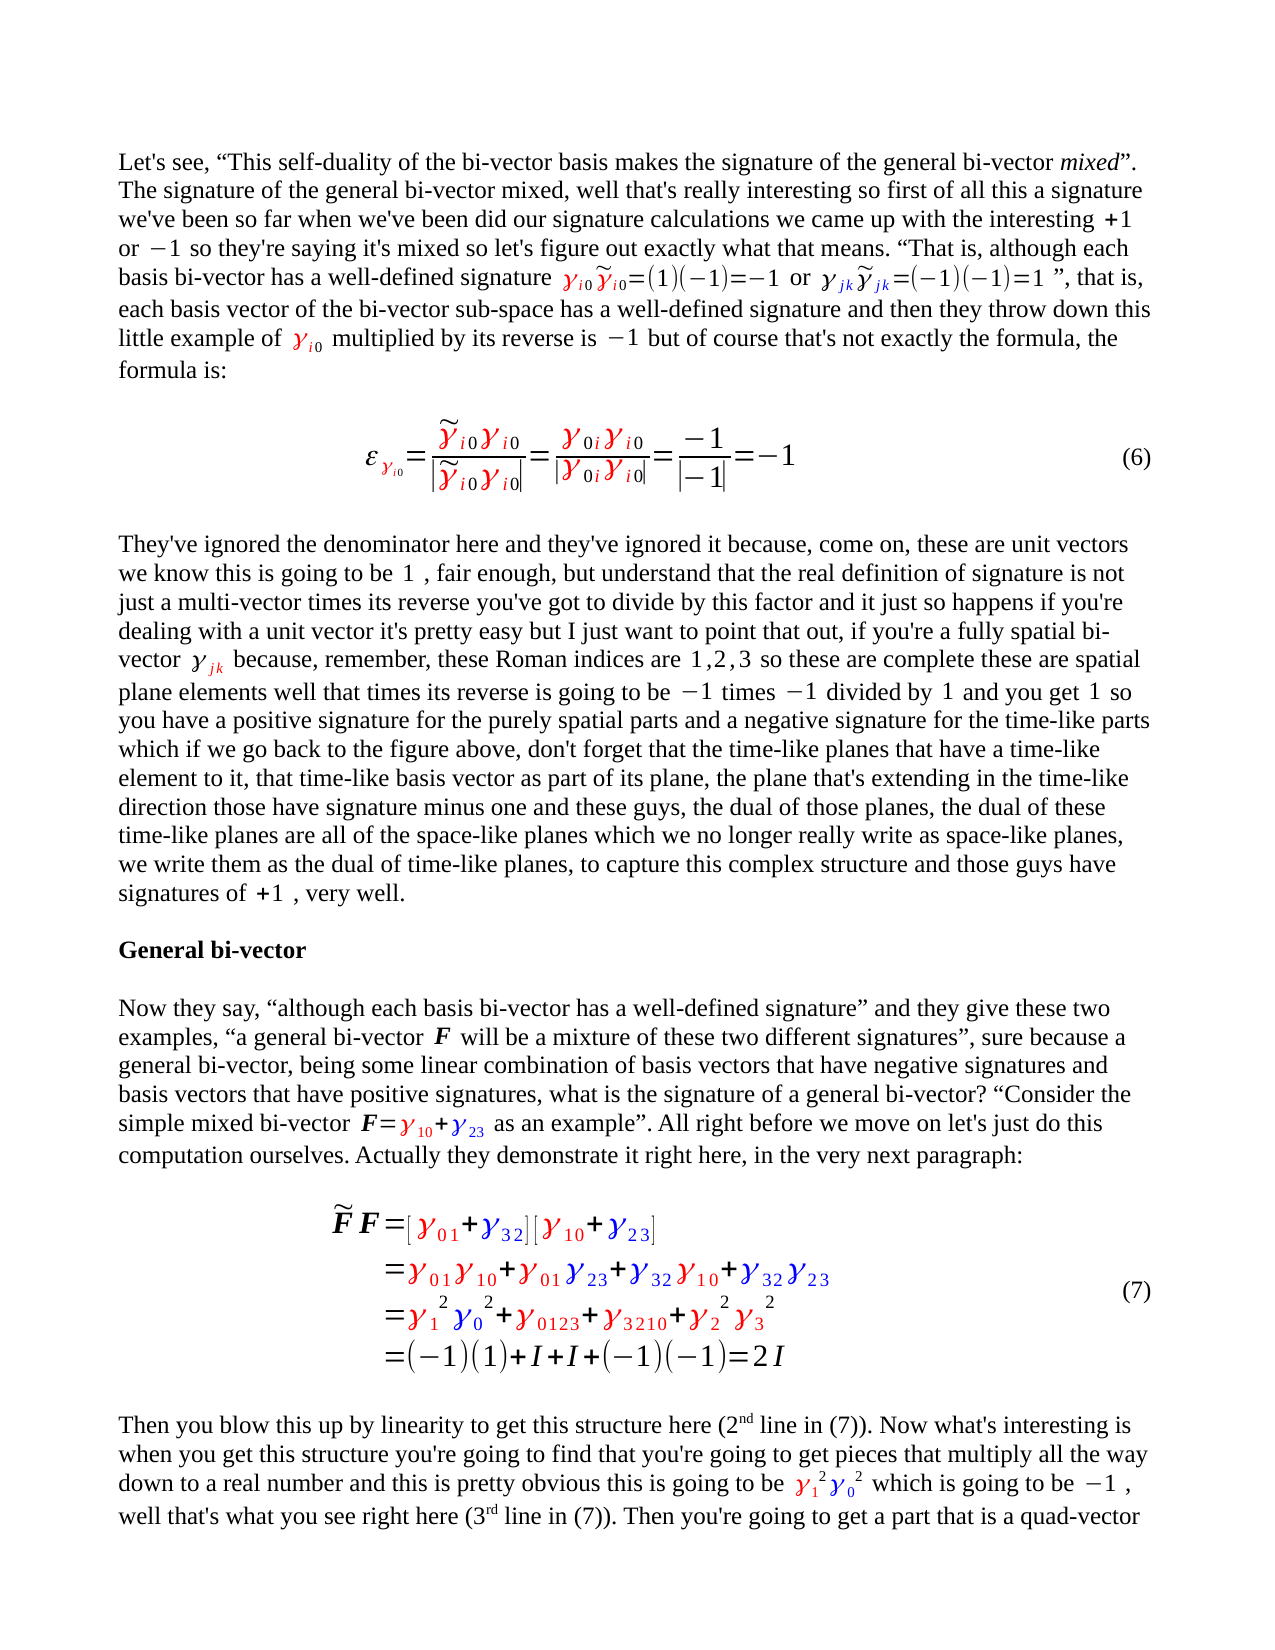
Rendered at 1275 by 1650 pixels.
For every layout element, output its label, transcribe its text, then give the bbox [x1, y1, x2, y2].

text Now they say, “although each basis bi-vector has a well-defined signature” and they give these two examples, “a general bi-vectorwill be a mixture of these two different signatures”, sure because a general bi-vector, being some linear combination of basis vectors that have negative signatures and basis vectors that have positive signatures, what is the signature of a general bi-vector? “Consider the simple mixed bi-vectoras an example”. All right before we move on let's just do this computation ourselves. Actually they demonstrate it right here, in the very next paragraph: [118, 993, 1157, 1169]
text which if we go back to the figure above, don't forget that the time-like planes that have a time-like element to it, that time-like basis vector as part of its plane, the plane that's extending in the time-like direction those have signature minus one and these guys, the dual of those planes, the dual of these time-like planes are all of the space-like planes which we no longer really write as space-like planes, we write them as the dual of time-like planes, to capture this complex structure and those guys have signatures of, very well. [118, 734, 1157, 907]
table_header (6) [1041, 413, 1157, 501]
table_header (7) [1041, 1198, 1157, 1381]
text Then you blow this up by linearity to get this structure here (2nd line in (7)). Now what's interesting is when you get this structure you're going to find that you're going to get pieces that multiply all the way down to a real number and this is pretty obvious this is going to bewhich is going to be, well that's what you see right here (3rd line in (7)). Then you're going to get a part that is a quad-vector but notice how they designed the beginning, they designedto be completely orthogonal, is completely orthogonal to, in other words you don't have say ain there, which would blend together withto give you something more like, in which case you would end up with a bi-vector because theparts would go away and you would end up with apiece. Now to be clear if you did have that, if you did have a piece in here that was not orthogonal to one of these two factors all of these bi-vectors would end up canceling out interestingly enough maybe we can demonstrate that later so the result is that this structurefor a bi-vectora general bi-vectoris always going to end up with just pseudo-scalars and scalars which is why we can use this example to be fully general. [118, 1410, 1157, 1529]
text General bi-vector [118, 936, 1157, 964]
text Let's see, “This self-duality of the bi-vector basis makes the signature of the general bi-vector mixed”. The signature of the general bi-vector mixed, well that's really interesting so first of all this a signature we've been so far when we've been did our signature calculations we came up with the interesting orso they're saying it's mixed so let's figure out exactly what that means. “That is, although each basis bi-vector has a well-defined signatureor”, that is, each basis vector of the bi-vector sub-space has a well-defined signature and then they throw down this little example ofmultiplied by its reverse isbut of course that's not exactly the formula, the formula is: [118, 147, 1157, 384]
table_header [118, 1198, 1041, 1381]
text They've ignored the denominator here and they've ignored it because, come on, these are unit vectors we know this is going to be, fair enough, but understand that the real definition of signature is not just a multi-vector times its reverse you've got to divide by this factor and it just so happens if you're dealing with a unit vector it's pretty easy but I just want to point that out, if you're a fully spatial bi-vectorbecause, remember, these Roman indices areso these are complete these are spatial plane elements well that times its reverse is going to betimesdivided byand you getso you have a positive signature for the purely spatial parts and a negative signature for the time-like parts [118, 529, 1157, 734]
table_header [118, 413, 1041, 501]
